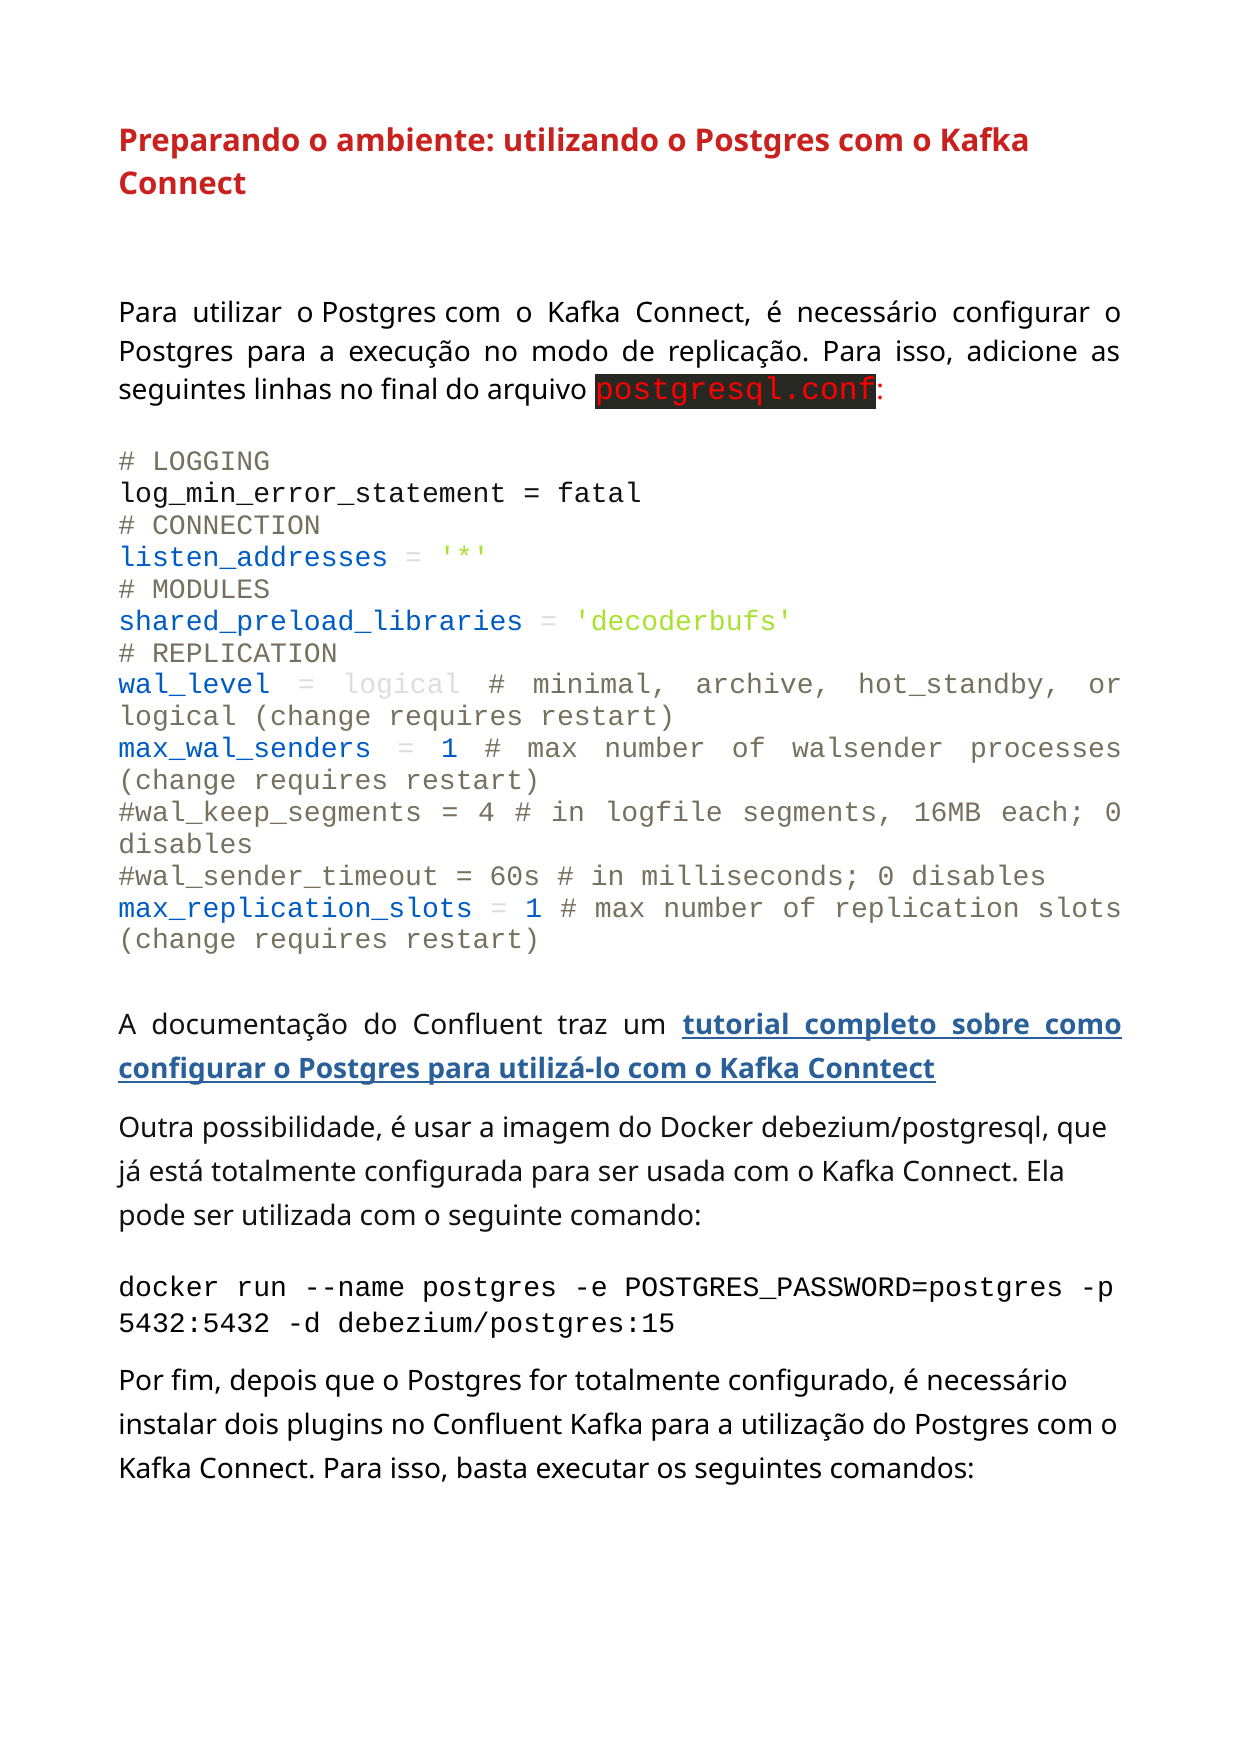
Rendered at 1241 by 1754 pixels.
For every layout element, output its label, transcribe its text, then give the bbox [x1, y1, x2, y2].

text max_replication_slots = 1 # max number of replication slots (change requires restart) [118, 893, 1122, 957]
text # MODULES [118, 575, 1122, 607]
text Preparando o ambiente: utilizando o Postgres com o Kafka Connect [118, 118, 1122, 203]
text shared_preload_libraries = 'decoderbufs' [118, 607, 1122, 638]
text docker run --name postgres -e POSTGRES_PASSWORD=postgres -p 5432:5432 -d debezium/postgres:15 [118, 1239, 1122, 1341]
text Para utilizar o Postgres com o Kafka Connect, é necessário configurar o Postgres para a execução no modo de replicação. Para isso, adicione as seguintes linhas no final do arquivo postgresql.conf: [118, 288, 1122, 409]
text #wal_keep_segments = 4 # in logfile segments, 16MB each; 0 disables [118, 798, 1122, 862]
text Por fim, depois que o Postgres for totalmente configurado, é necessário instalar dois plugins no Confluent Kafka para a utilização do Postgres com o Kafka Connect. Para isso, basta executar os seguintes comandos: [118, 1361, 1122, 1487]
text # LOGGING [118, 447, 1122, 479]
text A documentação do Confluent traz um tutorial completo sobre como configurar o Postgres para utilizá-lo com o Kafka Conntect [118, 1004, 1122, 1087]
text wal_level = logical # minimal, archive, hot_standby, or logical (change requires restart) [118, 670, 1122, 734]
text # CONNECTION [118, 511, 1122, 543]
text max_wal_senders = 1 # max number of walsender processes (change requires restart) [118, 734, 1122, 798]
text log_min_error_statement = fatal [118, 479, 1122, 511]
text #wal_sender_timeout = 60s # in milliseconds; 0 disables [118, 862, 1122, 893]
text # REPLICATION [118, 638, 1122, 670]
text listen_addresses = '*' [118, 543, 1122, 575]
text Outra possibilidade, é usar a imagem do Docker debezium/postgresql, que já está totalmente configurada para ser usada com o Kafka Connect. Ela pode ser utilizada com o seguinte comando: [118, 1107, 1122, 1234]
